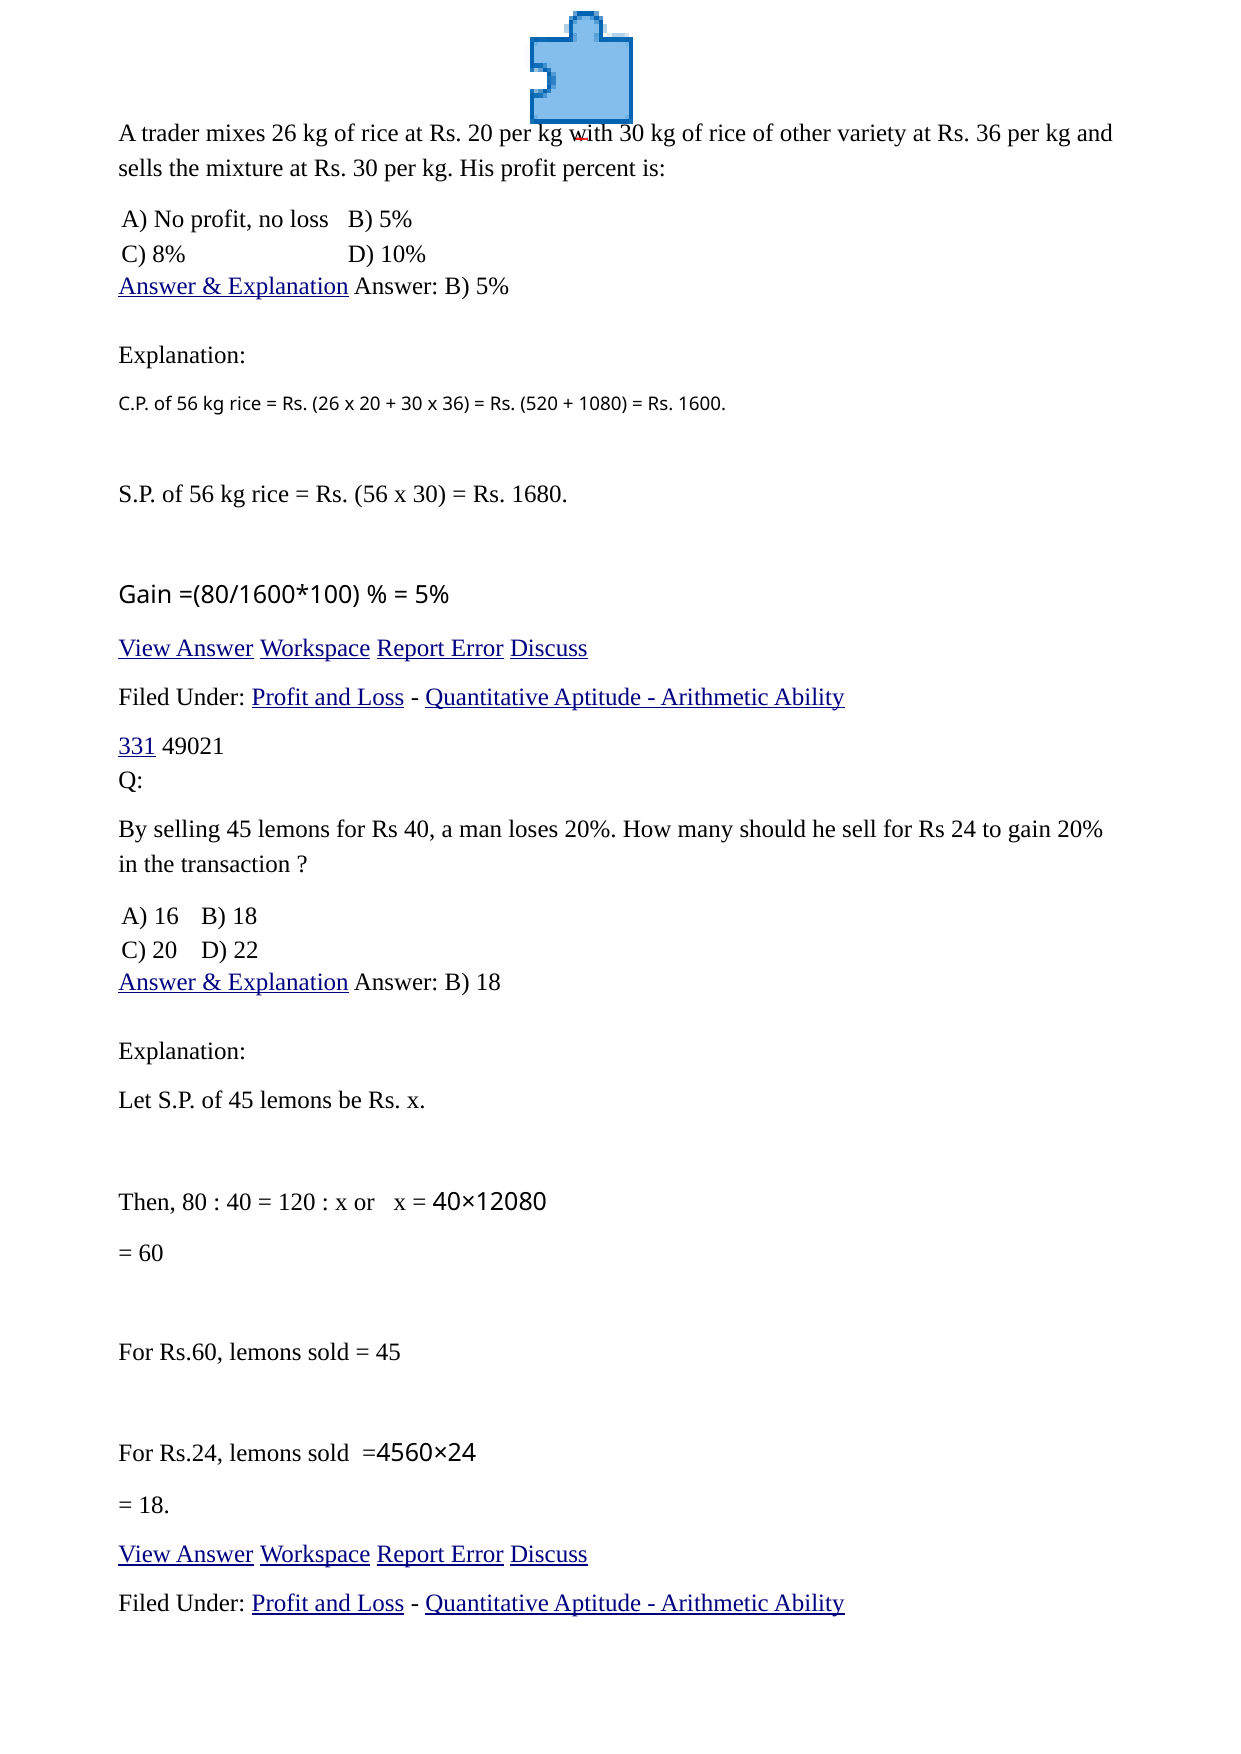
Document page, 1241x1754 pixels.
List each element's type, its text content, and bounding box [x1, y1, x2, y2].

text For Rs.24, lemons sold =4560×24 [118, 1435, 1122, 1469]
table_header B) 5% [345, 202, 571, 236]
table_cell C) 20 [118, 933, 198, 967]
text Gain =(80/1600*100) % = 5% [118, 577, 1122, 611]
text Answer & Explanation Answer: B) 18 Explanation: [118, 967, 1122, 1065]
text View Answer Workspace Report Error Discuss [118, 633, 1122, 661]
text Filed Under: Profit and Loss - Quantitative Aptitude - Arithmetic Ability [118, 1588, 1122, 1617]
text = 60 [118, 1238, 1122, 1267]
table_header B) 18 [198, 898, 278, 932]
text Let S.P. of 45 lemons be Rs. x. [118, 1085, 1122, 1114]
text 331 49021 [118, 731, 1122, 759]
text Q: [118, 765, 1122, 794]
text Answer & Explanation Answer: B) 5% Explanation: [118, 271, 1122, 368]
text = 18. [118, 1490, 1122, 1519]
text C.P. of 56 kg rice = Rs. (26 x 20 + 30 x 36) = Rs. (520 + 1080) = Rs. 1600. [118, 389, 1122, 415]
text Filed Under: Profit and Loss - Quantitative Aptitude - Arithmetic Ability [118, 682, 1122, 710]
table_header A) No profit, no loss [118, 202, 345, 236]
table_cell D) 10% [345, 236, 571, 271]
text For Rs.60, lemons sold = 45 [118, 1337, 1122, 1365]
table_header A) 16 [118, 898, 198, 932]
table_cell D) 22 [198, 933, 278, 967]
text View Answer Workspace Report Error Discuss [118, 1539, 1122, 1568]
text S.P. of 56 kg rice = Rs. (56 x 30) = Rs. 1680. [118, 479, 1122, 508]
text By selling 45 lemons for Rs 40, a man loses 20%. How many should he sell for Rs 24 to gain 20% in the transaction ? [118, 814, 1122, 877]
table_cell C) 8% [118, 236, 345, 271]
text A trader mixes 26 kg of rice at Rs. 20 per kg with 30 kg of rice of other variety at Rs. 36 per kg and sells the mixture at Rs. 30 per kg. His profit percent is: [118, 118, 1122, 181]
text Then, 80 : 40 = 120 : x or x = 40×12080 [118, 1183, 1122, 1217]
